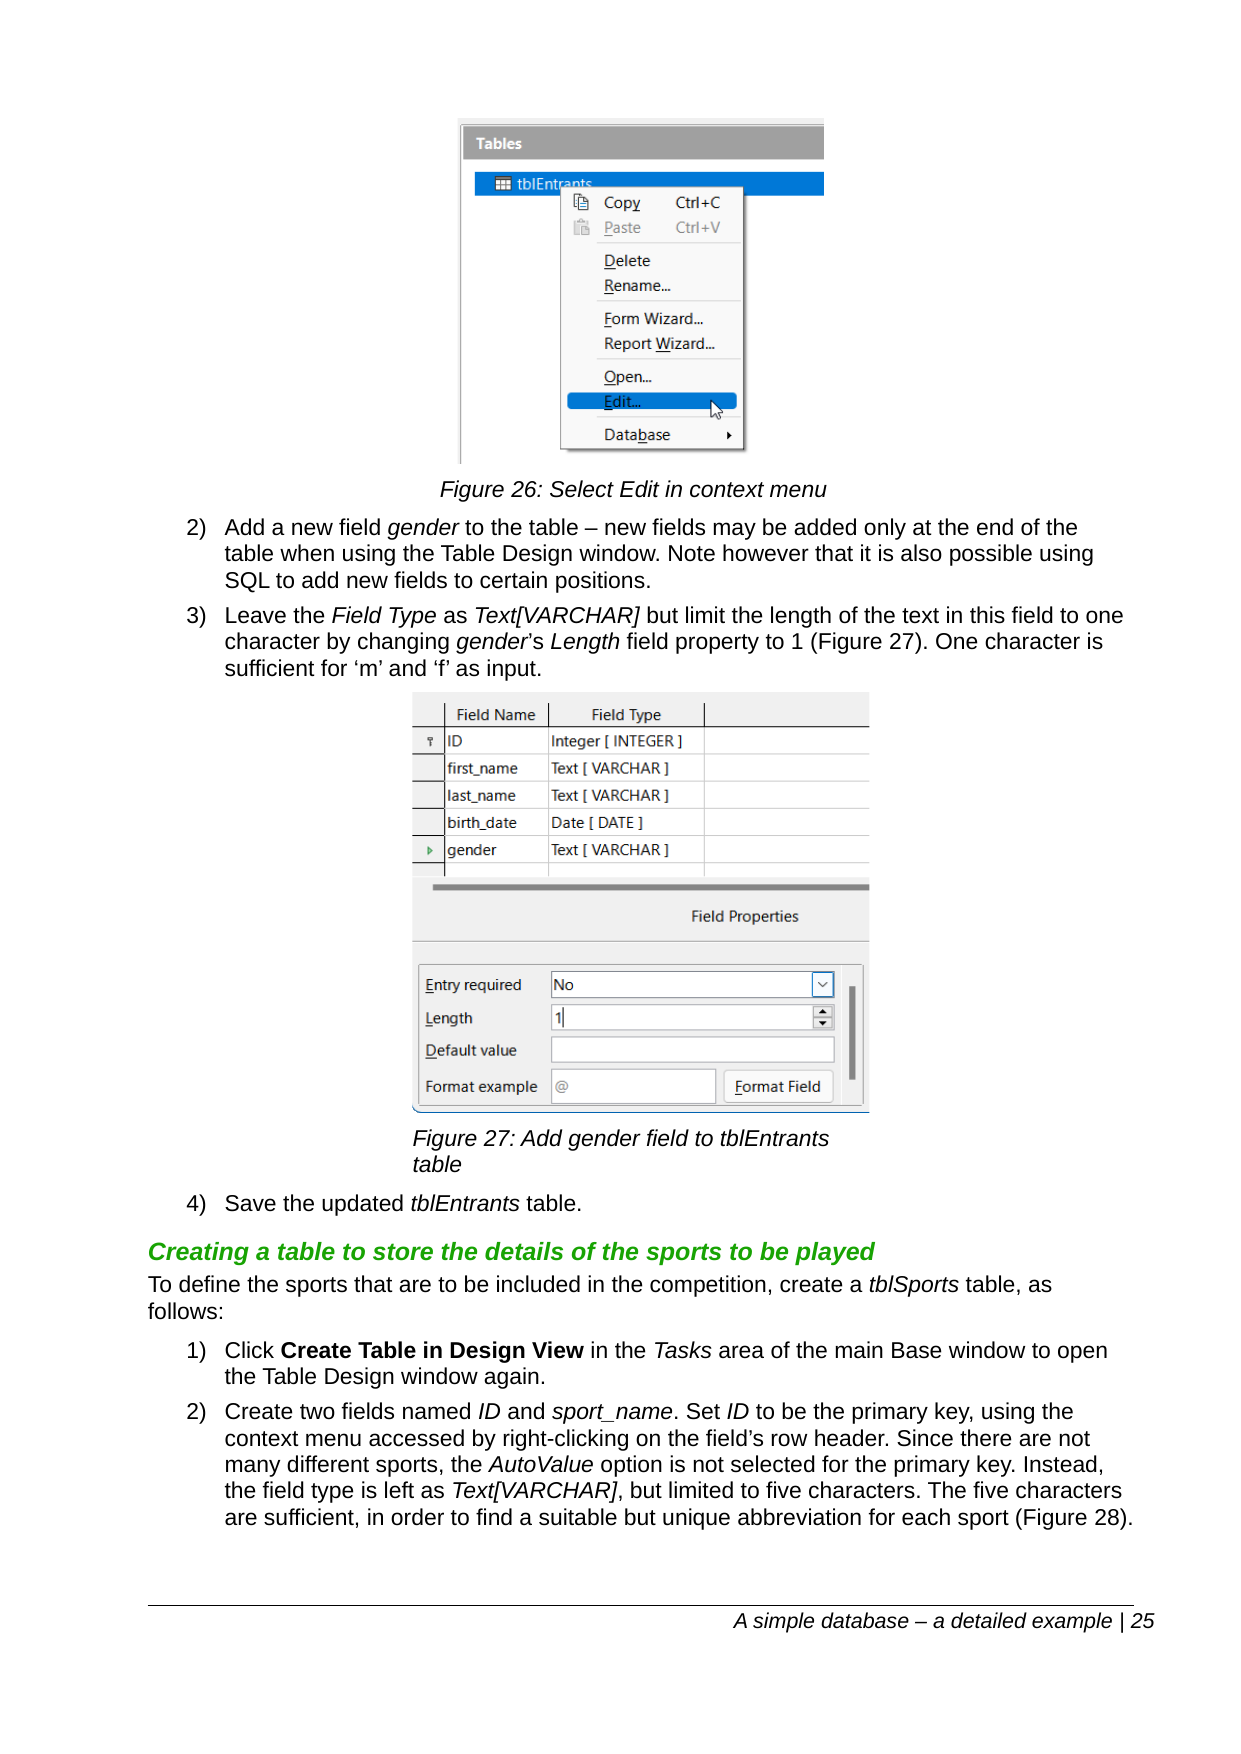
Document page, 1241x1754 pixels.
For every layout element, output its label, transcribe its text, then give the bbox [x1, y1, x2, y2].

text Figure 26: Select Edit in context menu [439, 476, 842, 502]
picture [457, 118, 824, 464]
picture [412, 692, 870, 1113]
text To define the sports that are to be included in the competition, create a tblSports table, as follows: [148, 1271, 1134, 1324]
list Save the updated tblEntrants table. [207, 1190, 1134, 1216]
text Figure 27: Add gender field to tblEntrants table [412, 1125, 869, 1178]
subtitle Creating a table to store the details of the sports to be played [148, 1237, 1134, 1265]
list Click Create Table in Design View in the Tasks area of the main Base window to open the Table Design window again. [207, 1337, 1134, 1389]
list Add a new field gender to the table – new fields may be added only at the end of the table when using the Table Design window. Note however that it is also possible using SQL to add new fields to certain positions. [207, 514, 1134, 593]
list Leave the Field Type as Text[VARCHAR] but limit the length of the text in this field to one character by changing gender’s Length field property to 1 (Figure 27). One character is sufficient for ‘m’ and ‘f’ as input. [207, 602, 1134, 681]
list Create two fields named ID and sport_name. Set ID to be the primary key, using the context menu accessed by right-clicking on the field’s row header. Since there are not many different sports, the AutoValue option is not selected for the primary key. Instead, the field type is left as Text[VARCHAR], but limited to five characters. The five characters are sufficient, in order to find a suitable but unique abbreviation for each sport (Figure 28). [207, 1398, 1134, 1530]
